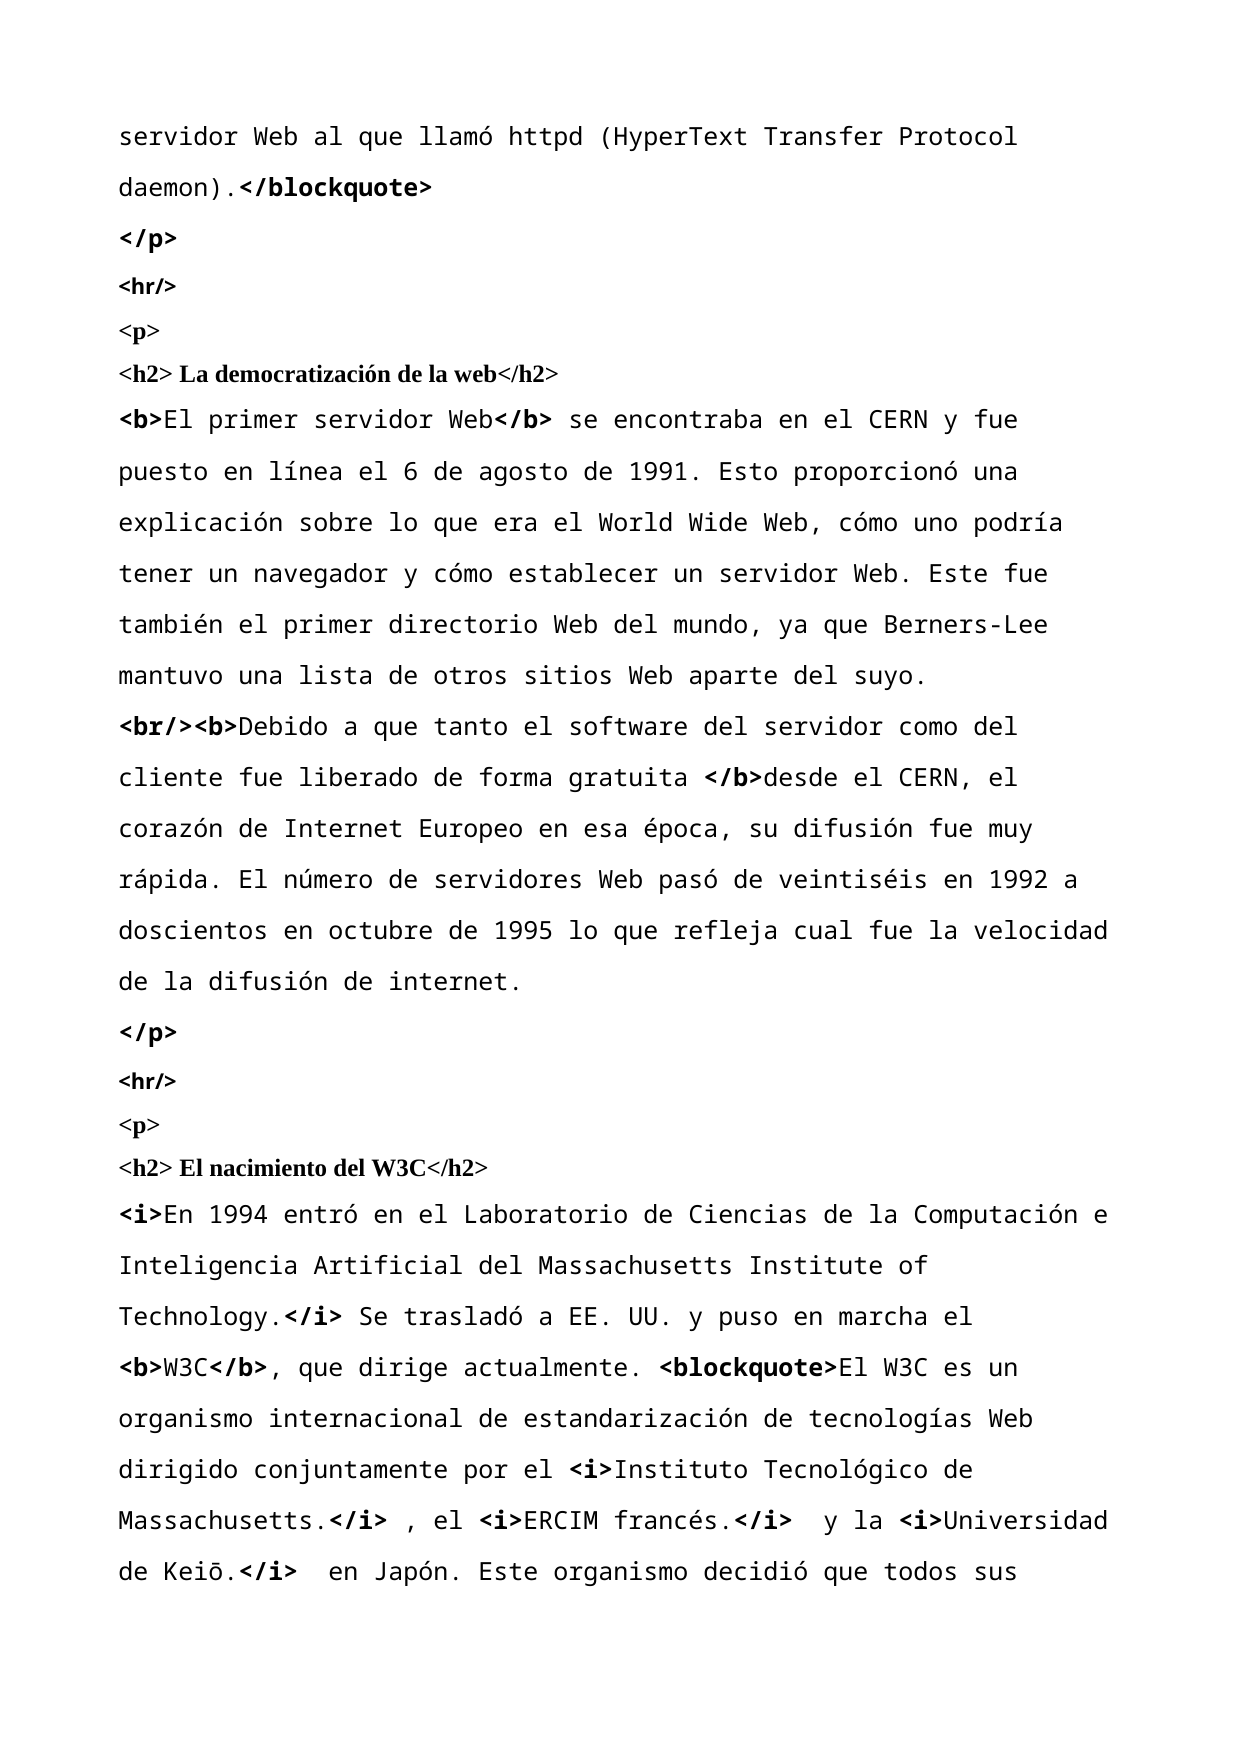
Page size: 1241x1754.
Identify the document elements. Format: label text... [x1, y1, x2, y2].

text <i>En 1994 entró en el Laboratorio de Ciencias de la Computación e Inteligencia Artificial del Massachusetts Institute of Technology.</i> Se trasladó a EE. UU. y puso en marcha el <b>W3C</b>, que dirige actualmente. <blockquote>El W3C es un organismo internacional de estandarización de tecnologías Web dirigido conjuntamente por el <i>Instituto Tecnológico de Massachusetts.</i> , el <i>ERCIM francés.</i> y la <i>Universidad de Keiō.</i> en Japón. Este organismo decidió que todos sus [118, 1197, 1122, 1588]
text servidor Web al que llamó httpd (HyperText Transfer Protocol daemon).</blockquote> [118, 118, 1122, 203]
text <p> [118, 316, 1122, 345]
text <hr/> [118, 1066, 1122, 1096]
text <p> [118, 1110, 1122, 1139]
text <h2> La democratización de la web</h2> [118, 359, 1122, 388]
text <hr/> [118, 271, 1122, 301]
text </p> [118, 1015, 1122, 1049]
text </p> [118, 220, 1122, 254]
text <b>El primer servidor Web</b> se encontraba en el CERN y fue puesto en línea el 6 de agosto de 1991. Esto proporcionó una explicación sobre lo que era el World Wide Web, cómo uno podría tener un navegador y cómo establecer un servidor Web. Este fue también el primer directorio Web del mundo, ya que Berners-Lee mantuvo una lista de otros sitios Web aparte del suyo. <br/><b>Debido a que tanto el software del servidor como del cliente fue liberado de forma gratuita </b>desde el CERN, el corazón de Internet Europeo en esa época, su difusión fue muy rápida. El número de servidores Web pasó de veintiséis en 1992 a doscientos en octubre de 1995 lo que refleja cual fue la velocidad de la difusión de internet. [118, 402, 1122, 998]
text <h2> El nacimiento del W3C</h2> [118, 1153, 1122, 1182]
